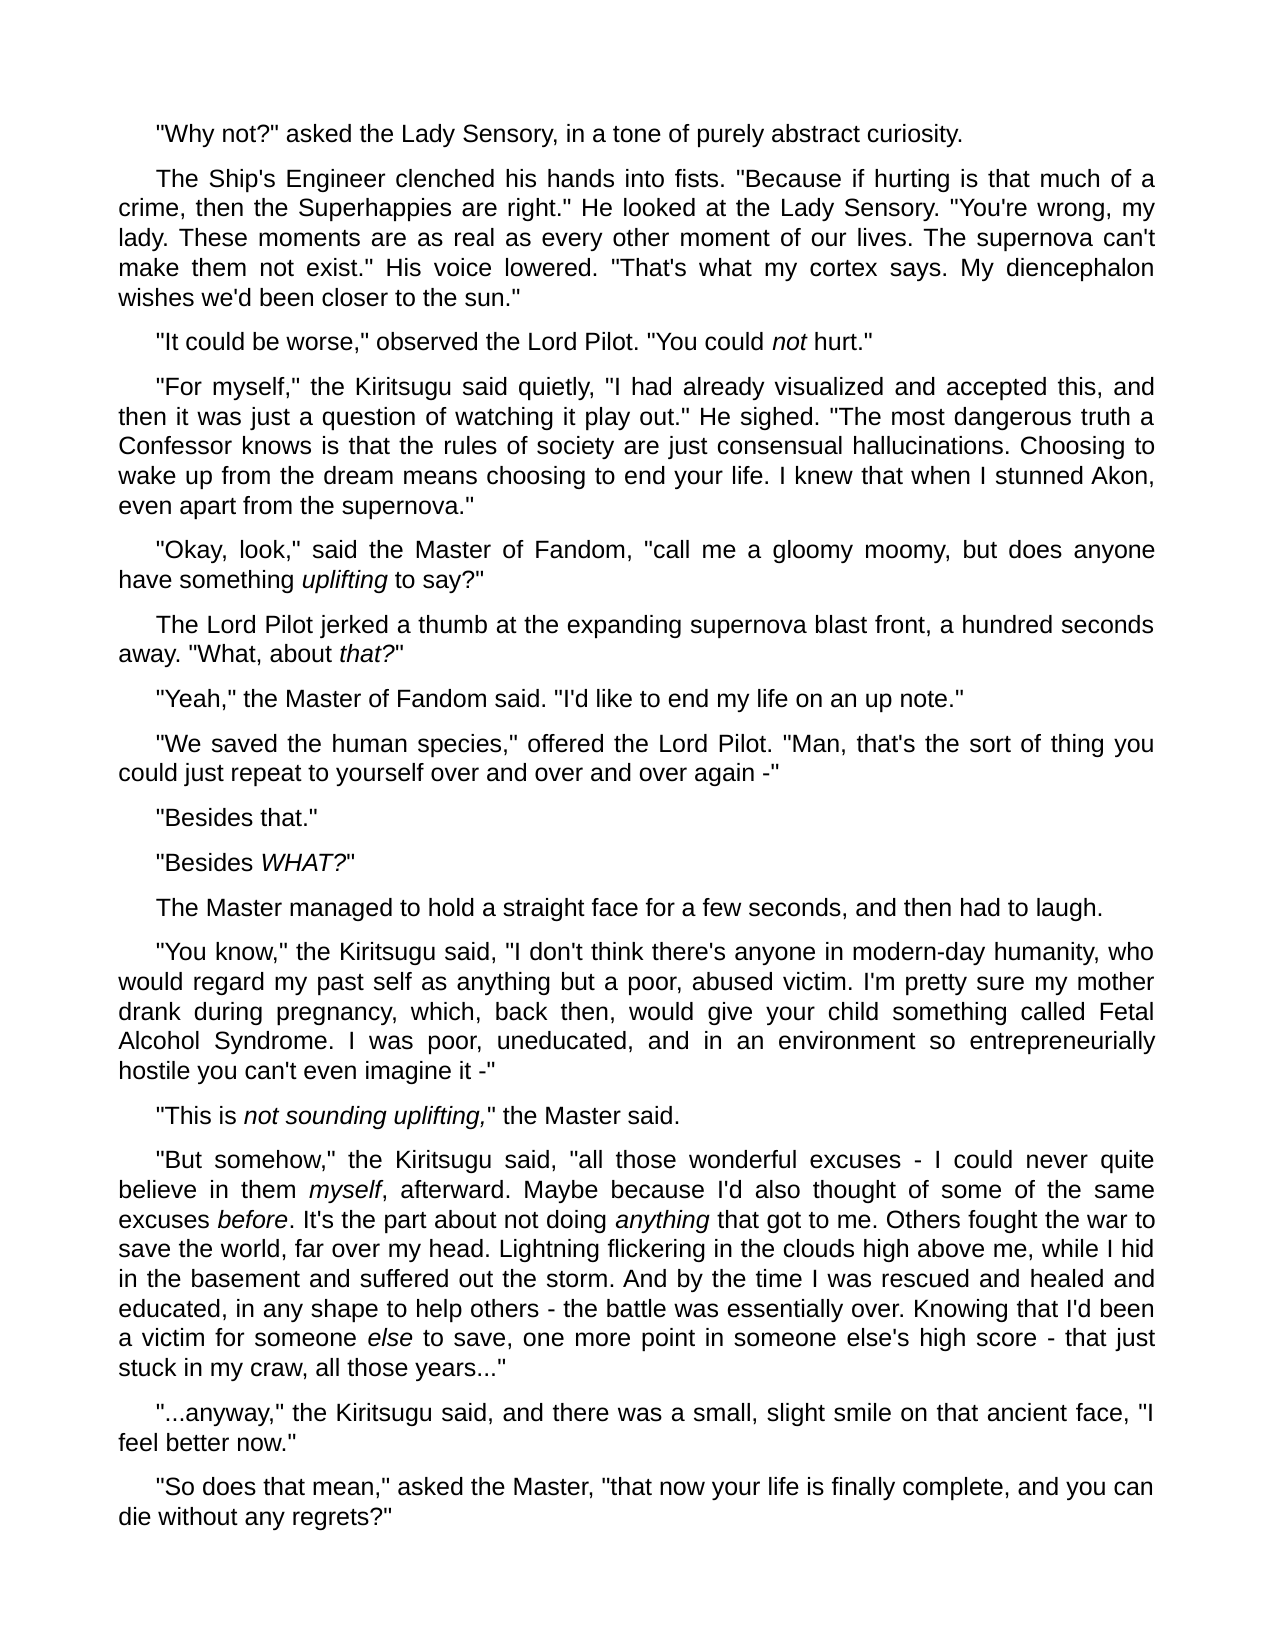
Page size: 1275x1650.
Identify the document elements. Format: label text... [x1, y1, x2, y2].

text "So does that mean," asked the Master, "that now your life is finally complete, and you can die without any regrets?" [118, 1471, 1157, 1531]
text "Besides WHAT?" [118, 847, 1157, 877]
text "We saved the human species," offered the Lord Pilot. "Man, that's the sort of thing you could just repeat to yourself over and over and over again -" [118, 728, 1157, 787]
text "It could be worse," observed the Lord Pilot. "You could not hurt." [118, 326, 1157, 356]
text "Yeah," the Master of Fandom said. "I'd like to end my life on an up note." [118, 683, 1157, 713]
text "But somehow," the Kiritsugu said, "all those wonderful excuses - I could never quite believe in them myself, afterward. Maybe because I'd also thought of some of the same excuses before. It's the part about not doing anything that got to me. Others fought the war to save the world, far over my head. Lightning flickering in the clouds high above me, while I hid in the basement and suffered out the storm. And by the time I was rescued and healed and educated, in any shape to help others - the battle was essentially over. Knowing that I'd been a victim for someone else to save, one more point in someone else's high score - that just stuck in my craw, all those years..." [118, 1144, 1157, 1382]
text "For myself," the Kiritsugu said quietly, "I had already visualized and accepted this, and then it was just a question of watching it play out." He sighed. "The most dangerous truth a Confessor knows is that the rules of society are just consensual hallucinations. Choosing to wake up from the dream means choosing to end your life. I knew that when I stunned Akon, even apart from the supernova." [118, 371, 1157, 519]
text "You know," the Kiritsugu said, "I don't think there's anyone in modern-day humanity, who would regard my past self as anything but a poor, abused victim. I'm pretty sure my mother drank during pregnancy, which, back then, would give your child something called Fetal Alcohol Syndrome. I was poor, uneducated, and in an environment so entrepreneurially hostile you can't even imagine it -" [118, 936, 1157, 1085]
text The Lord Pilot jerked a thumb at the expanding supernova blast front, a hundred seconds away. "What, about that?" [118, 609, 1157, 668]
text The Ship's Engineer clenched his hands into fists. "Because if hurting is that much of a crime, then the Superhappies are right." He looked at the Lady Sensory. "You're wrong, my lady. These moments are as real as every other moment of our lives. The supernova can't make them not exist." His voice lowered. "That's what my cortex says. My diencephalon wishes we'd been closer to the sun." [118, 163, 1157, 311]
text "Okay, look," said the Master of Fandom, "call me a gloomy moomy, but does anyone have something uplifting to say?" [118, 534, 1157, 594]
text "...anyway," the Kiritsugu said, and there was a small, slight smile on that ancient face, "I feel better now." [118, 1397, 1157, 1456]
text "Besides that." [118, 802, 1157, 832]
text The Master managed to hold a straight face for a few seconds, and then had to laugh. [118, 892, 1157, 921]
text "This is not sounding uplifting," the Master said. [118, 1100, 1157, 1129]
text "Why not?" asked the Lady Sensory, in a tone of purely abstract curiosity. [118, 118, 1157, 148]
